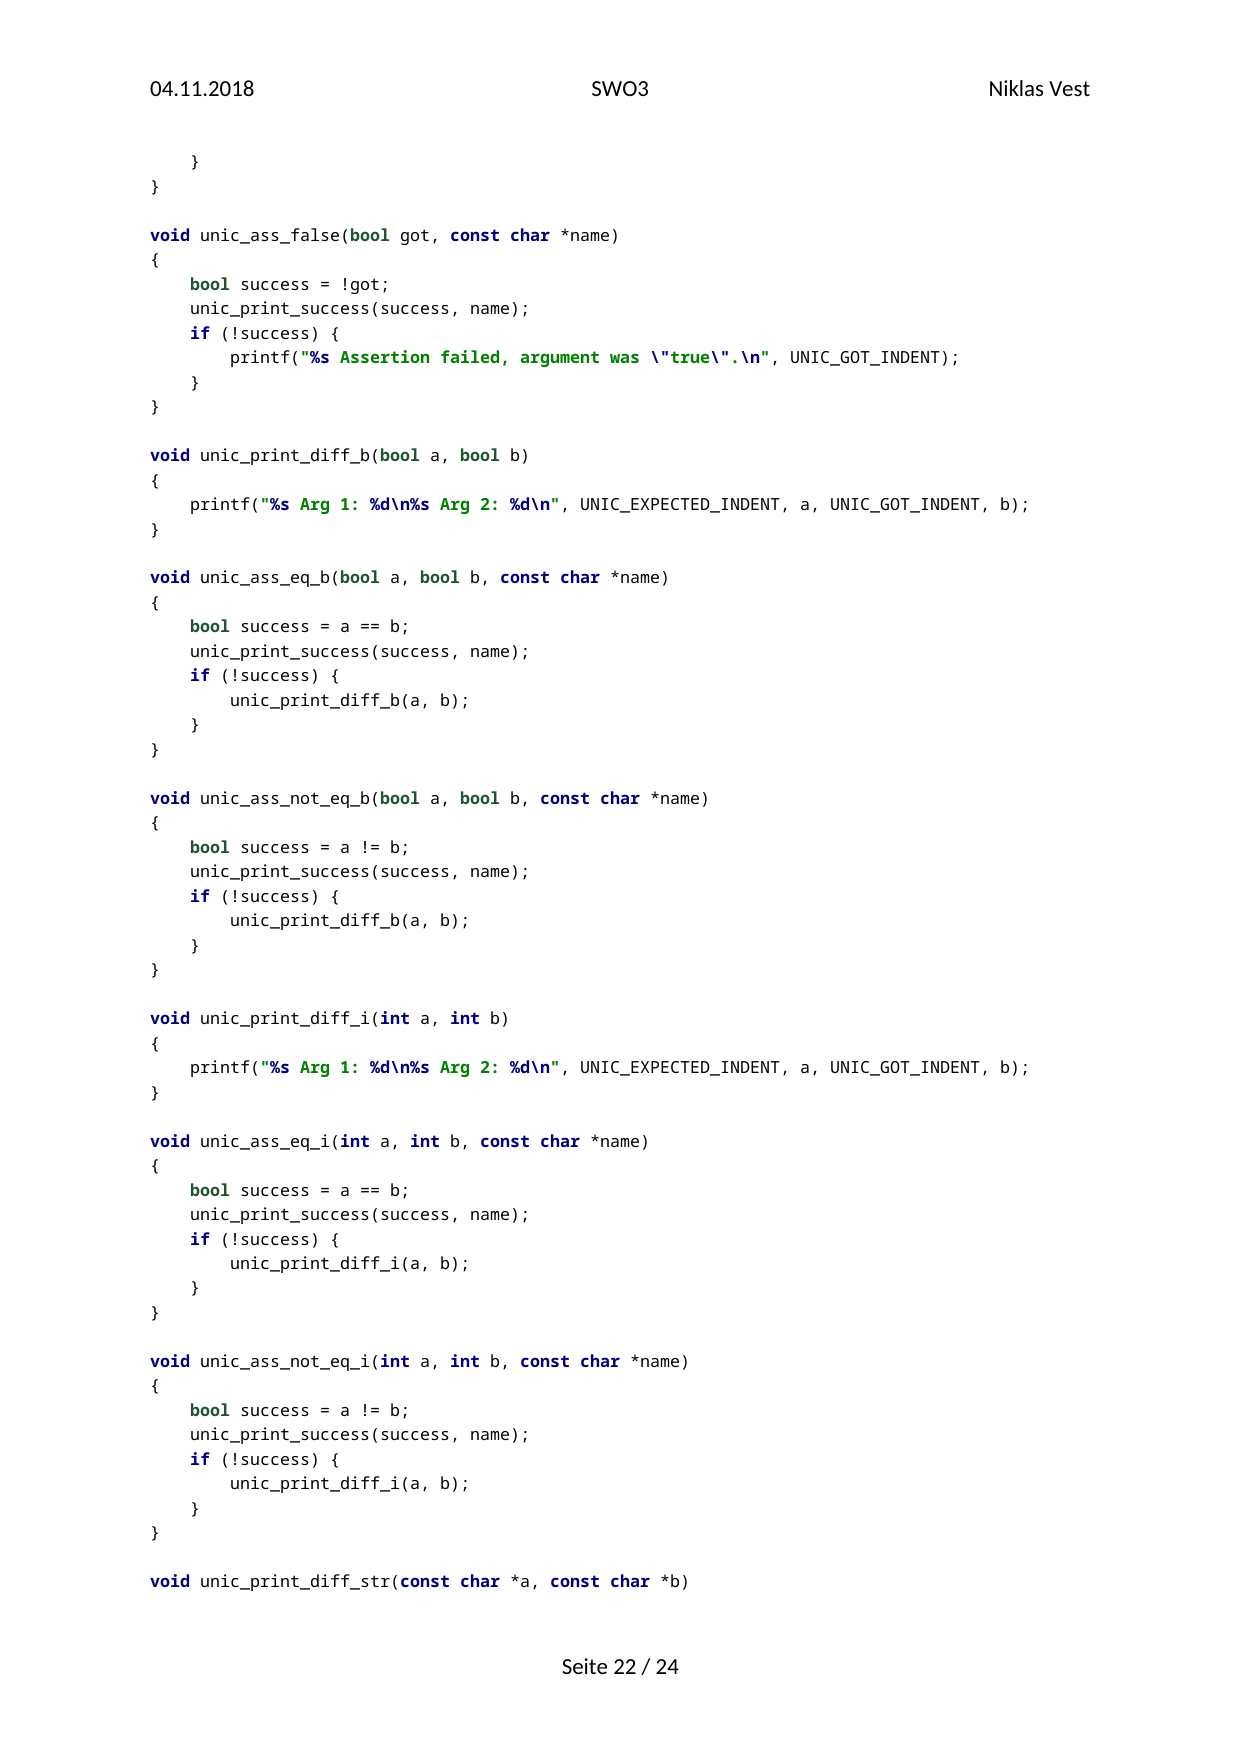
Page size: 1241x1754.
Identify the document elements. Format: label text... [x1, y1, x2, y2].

text void unic_ass_false(bool got, const char *name) [150, 223, 1090, 246]
text if (!success) { [150, 664, 1090, 687]
text unic_print_diff_b(a, b); [150, 909, 1090, 932]
text unic_print_success(success, name); [150, 860, 1090, 883]
text } [150, 517, 1090, 540]
text printf("%s Arg 1: %d\n%s Arg 2: %d\n", UNIC_EXPECTED_INDENT, a, UNIC_GOT_INDENT, b); [150, 1056, 1090, 1078]
text void unic_ass_eq_i(int a, int b, const char *name) [150, 1129, 1090, 1152]
text { [150, 1031, 1090, 1054]
text } [150, 737, 1090, 760]
text printf("%s Arg 1: %d\n%s Arg 2: %d\n", UNIC_EXPECTED_INDENT, a, UNIC_GOT_INDENT, b); [150, 493, 1090, 515]
text bool success = a != b; [150, 1398, 1090, 1421]
text unic_print_diff_b(a, b); [150, 688, 1090, 711]
text { [150, 468, 1090, 491]
text if (!success) { [150, 1227, 1090, 1250]
text } [150, 1276, 1090, 1299]
text unic_print_success(success, name); [150, 1423, 1090, 1446]
text if (!success) { [150, 1447, 1090, 1470]
text void unic_print_diff_i(int a, int b) [150, 1007, 1090, 1029]
text } [150, 958, 1090, 981]
text } [150, 713, 1090, 736]
text { [150, 1154, 1090, 1176]
text { [150, 248, 1090, 271]
text void unic_ass_eq_b(bool a, bool b, const char *name) [150, 566, 1090, 589]
text } [150, 1496, 1090, 1519]
text unic_print_success(success, name); [150, 297, 1090, 319]
text { [150, 591, 1090, 613]
text } [150, 1301, 1090, 1323]
text unic_print_success(success, name); [150, 639, 1090, 662]
text bool success = a != b; [150, 835, 1090, 858]
text } [150, 933, 1090, 956]
text if (!success) { [150, 321, 1090, 344]
text } [150, 150, 1090, 173]
text printf("%s Assertion failed, argument was \"true\".\n", UNIC_GOT_INDENT); [150, 346, 1090, 368]
text void unic_ass_not_eq_b(bool a, bool b, const char *name) [150, 786, 1090, 809]
text bool success = !got; [150, 272, 1090, 295]
text } [150, 395, 1090, 417]
text bool success = a == b; [150, 1178, 1090, 1201]
text bool success = a == b; [150, 615, 1090, 638]
text } [150, 1080, 1090, 1103]
text void unic_ass_not_eq_i(int a, int b, const char *name) [150, 1349, 1090, 1372]
text if (!success) { [150, 884, 1090, 907]
text } [150, 1521, 1090, 1543]
text void unic_print_diff_str(const char *a, const char *b) [150, 1570, 1090, 1592]
text } [150, 174, 1090, 197]
text unic_print_success(success, name); [150, 1203, 1090, 1225]
text { [150, 811, 1090, 834]
text void unic_print_diff_b(bool a, bool b) [150, 444, 1090, 466]
text unic_print_diff_i(a, b); [150, 1252, 1090, 1274]
text { [150, 1374, 1090, 1397]
text unic_print_diff_i(a, b); [150, 1472, 1090, 1494]
text } [150, 370, 1090, 393]
